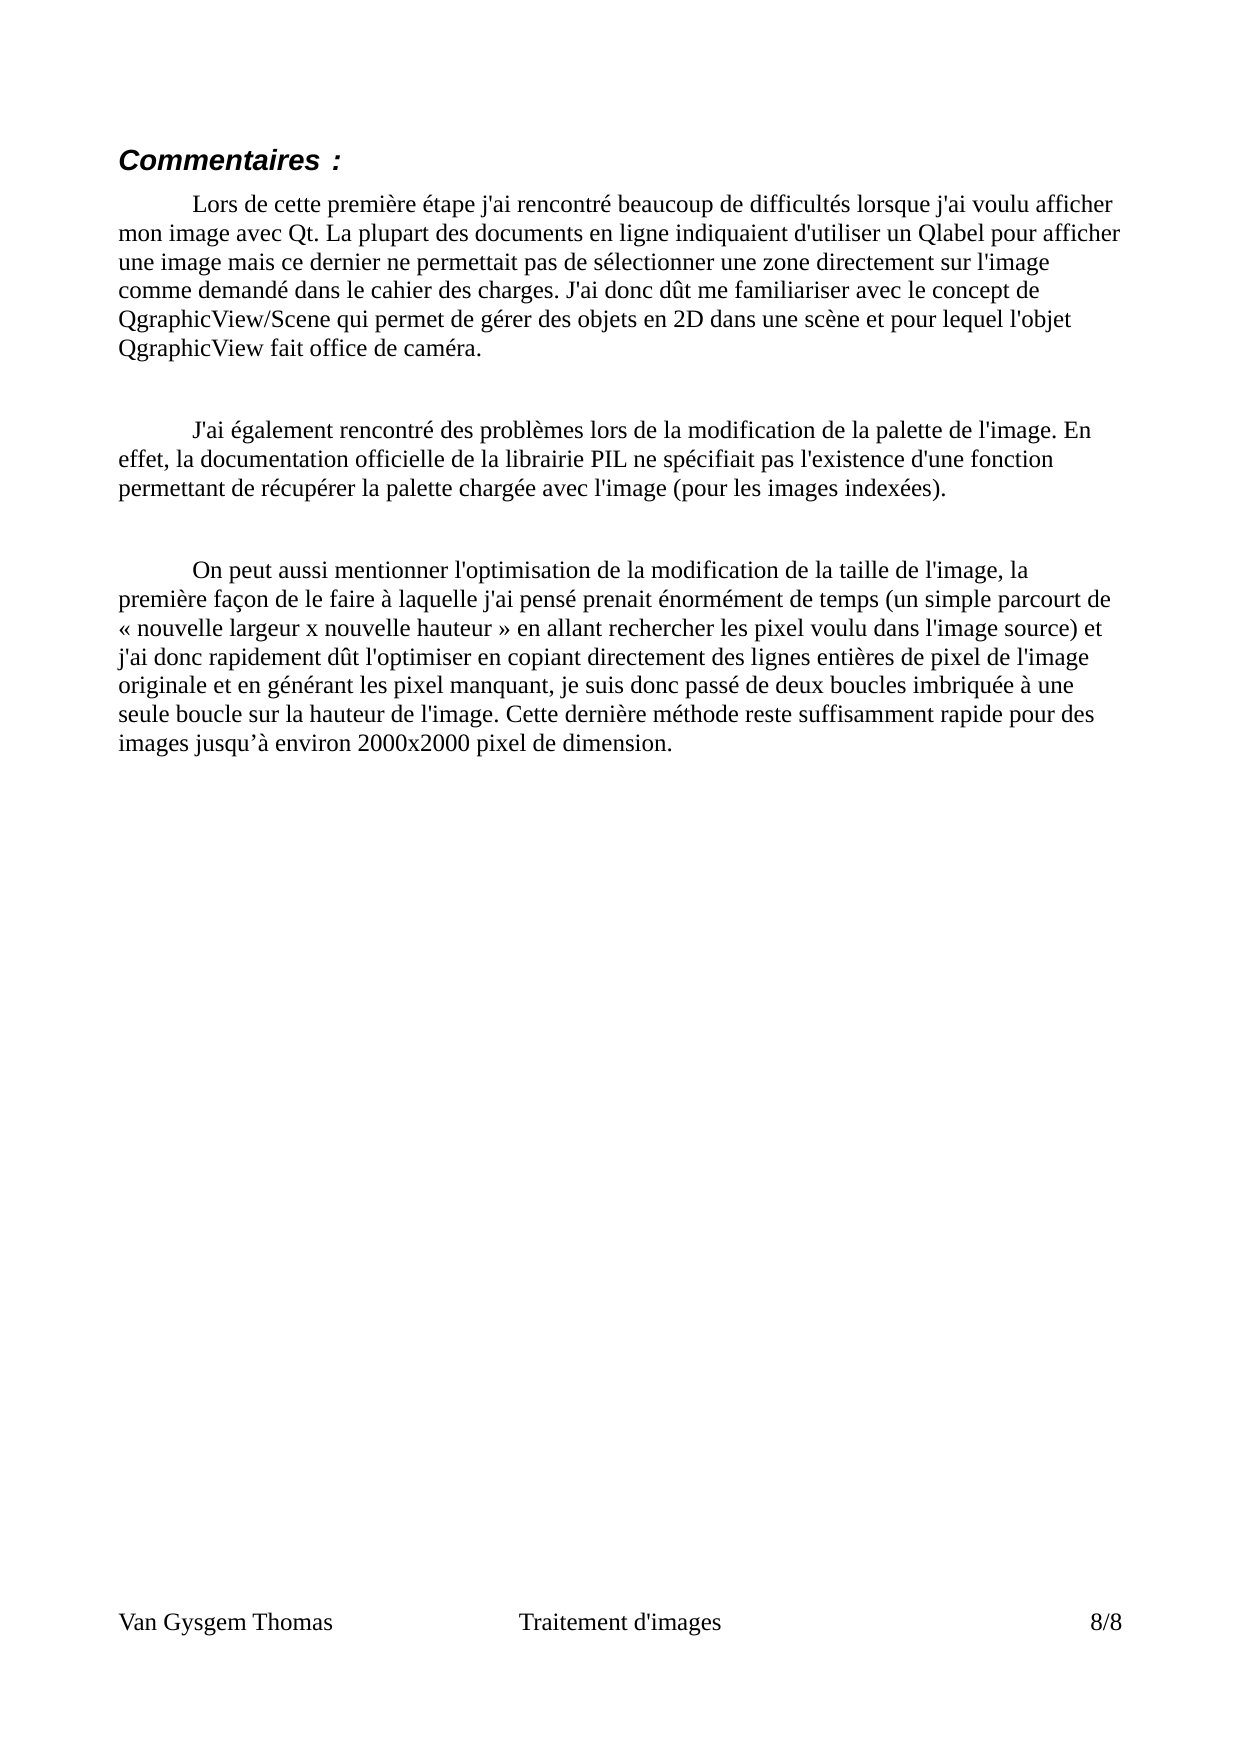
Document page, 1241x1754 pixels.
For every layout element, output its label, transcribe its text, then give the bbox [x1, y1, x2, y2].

text Lors de cette première étape j'ai rencontré beaucoup de difficultés lorsque j'ai voulu afficher mon image avec Qt. La plupart des documents en ligne indiquaient d'utiliser un Qlabel pour afficher une image mais ce dernier ne permettait pas de sélectionner une zone directement sur l'image comme demandé dans le cahier des charges. J'ai donc dût me familiariser avec le concept de QgraphicView/Scene qui permet de gérer des objets en 2D dans une scène et pour lequel l'objet QgraphicView fait office de caméra. [118, 189, 1122, 362]
text J'ai également rencontré des problèmes lors de la modification de la palette de l'image. En effet, la documentation officielle de la librairie PIL ne spécifiait pas l'existence d'une fonction permettant de récupérer la palette chargée avec l'image (pour les images indexées). [118, 415, 1122, 502]
text On peut aussi mentionner l'optimisation de la modification de la taille de l'image, la première façon de le faire à laquelle j'ai pensé prenait énormément de temps (un simple parcourt de « nouvelle largeur x nouvelle hauteur » en allant rechercher les pixel voulu dans l'image source) et j'ai donc rapidement dût l'optimiser en copiant directement des lignes entières de pixel de l'image originale et en générant les pixel manquant, je suis donc passé de deux boucles imbriquée à une seule boucle sur la hauteur de l'image. Cette dernière méthode reste suffisamment rapide pour des images jusqu’à environ 2000x2000 pixel de dimension. [118, 555, 1122, 757]
subtitle Commentaires : [118, 143, 1122, 177]
